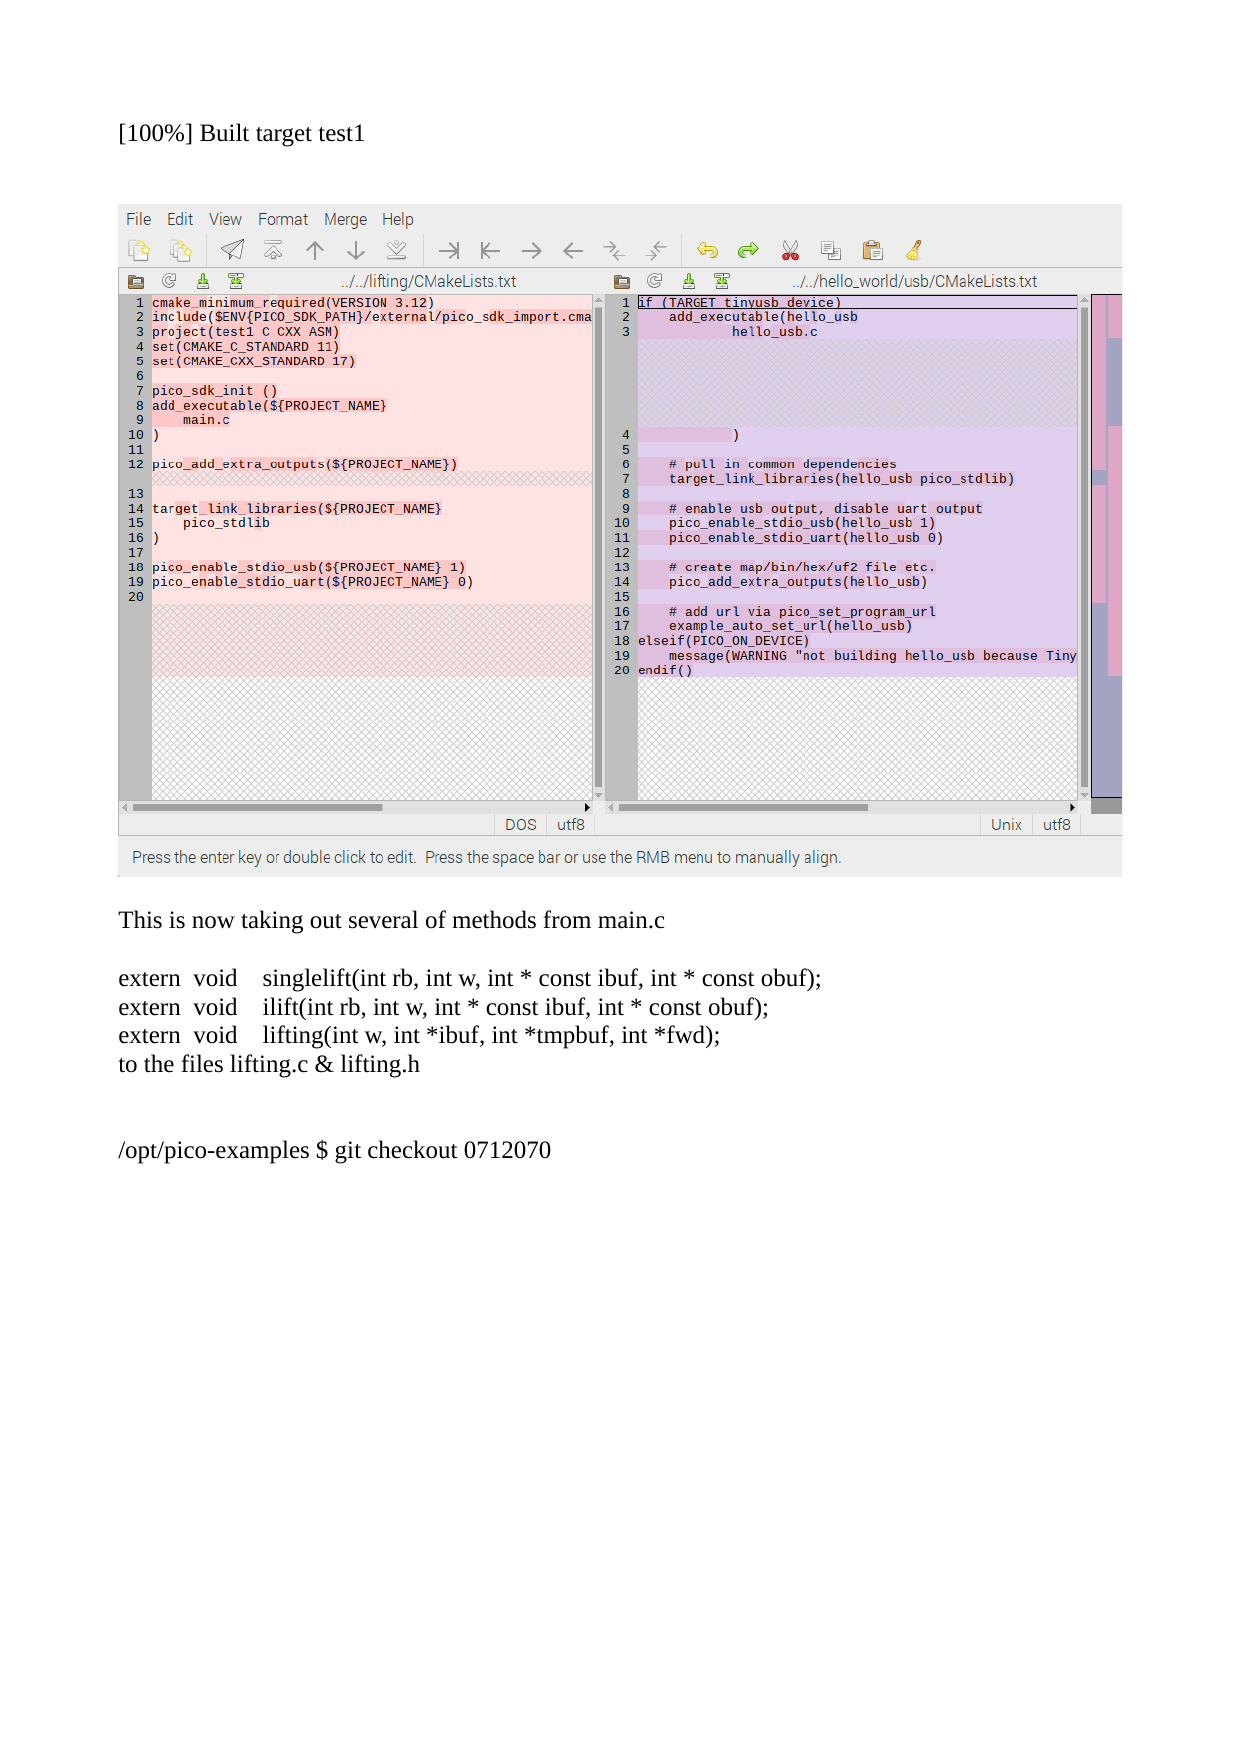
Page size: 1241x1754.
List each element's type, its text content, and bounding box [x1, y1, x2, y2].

text extern void lifting(int w, int *ibuf, int *tmpbuf, int *fwd); [118, 1021, 1122, 1049]
picture [118, 204, 1123, 877]
text extern void ilift(int rb, int w, int * const ibuf, int * const obuf); [118, 992, 1122, 1021]
text /opt/pico-examples $ git checkout 0712070 [118, 1136, 1122, 1164]
text This is now taking out several of methods from main.c [118, 906, 1122, 934]
text [100%] Built target test1 [118, 118, 1122, 147]
text extern void singlelift(int rb, int w, int * const ibuf, int * const obuf); [118, 963, 1122, 992]
text to the files lifting.c & lifting.h [118, 1049, 1122, 1078]
